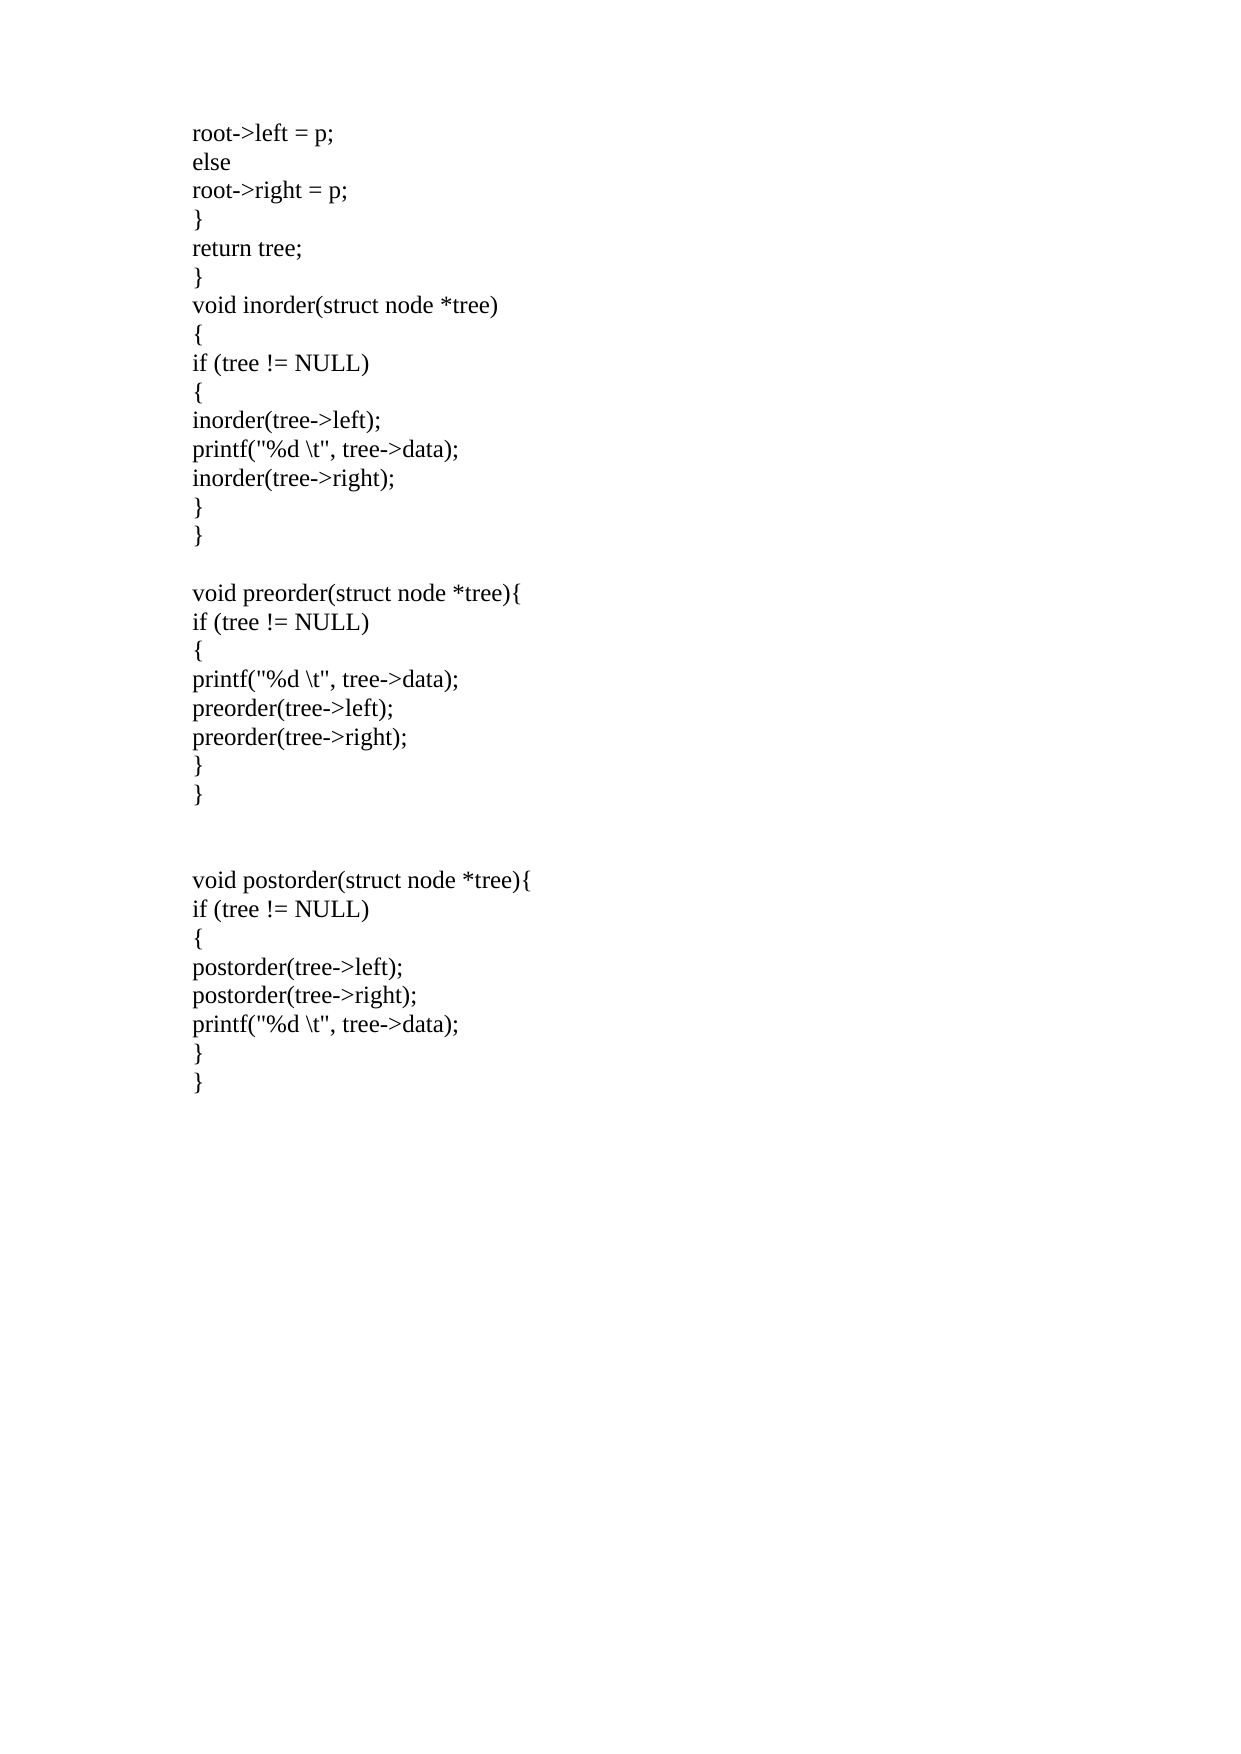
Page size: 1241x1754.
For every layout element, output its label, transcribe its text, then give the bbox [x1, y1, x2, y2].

text void postorder(struct node *tree){ [118, 866, 1122, 894]
text } [118, 779, 1122, 808]
text inorder(tree->right); [118, 463, 1122, 492]
text } [118, 204, 1122, 233]
text { [118, 923, 1122, 952]
text } [118, 751, 1122, 779]
text printf("%d \t", tree->data); [118, 434, 1122, 463]
text root->right = p; [118, 176, 1122, 204]
text if (tree != NULL) [118, 894, 1122, 923]
text inorder(tree->left); [118, 406, 1122, 434]
text } [118, 1067, 1122, 1096]
text preorder(tree->left); [118, 693, 1122, 722]
text } [118, 521, 1122, 549]
text if (tree != NULL) [118, 607, 1122, 636]
text else [118, 147, 1122, 176]
text void preorder(struct node *tree){ [118, 578, 1122, 607]
text return tree; [118, 233, 1122, 262]
text printf("%d \t", tree->data); [118, 1009, 1122, 1038]
text { [118, 319, 1122, 348]
text } [118, 492, 1122, 521]
text { [118, 377, 1122, 406]
text void inorder(struct node *tree) [118, 291, 1122, 319]
text postorder(tree->left); [118, 952, 1122, 981]
text preorder(tree->right); [118, 722, 1122, 751]
text if (tree != NULL) [118, 348, 1122, 377]
text { [118, 636, 1122, 664]
text printf("%d \t", tree->data); [118, 664, 1122, 693]
text postorder(tree->right); [118, 981, 1122, 1009]
text } [118, 1038, 1122, 1067]
text } [118, 262, 1122, 291]
text root->left = p; [118, 118, 1122, 147]
